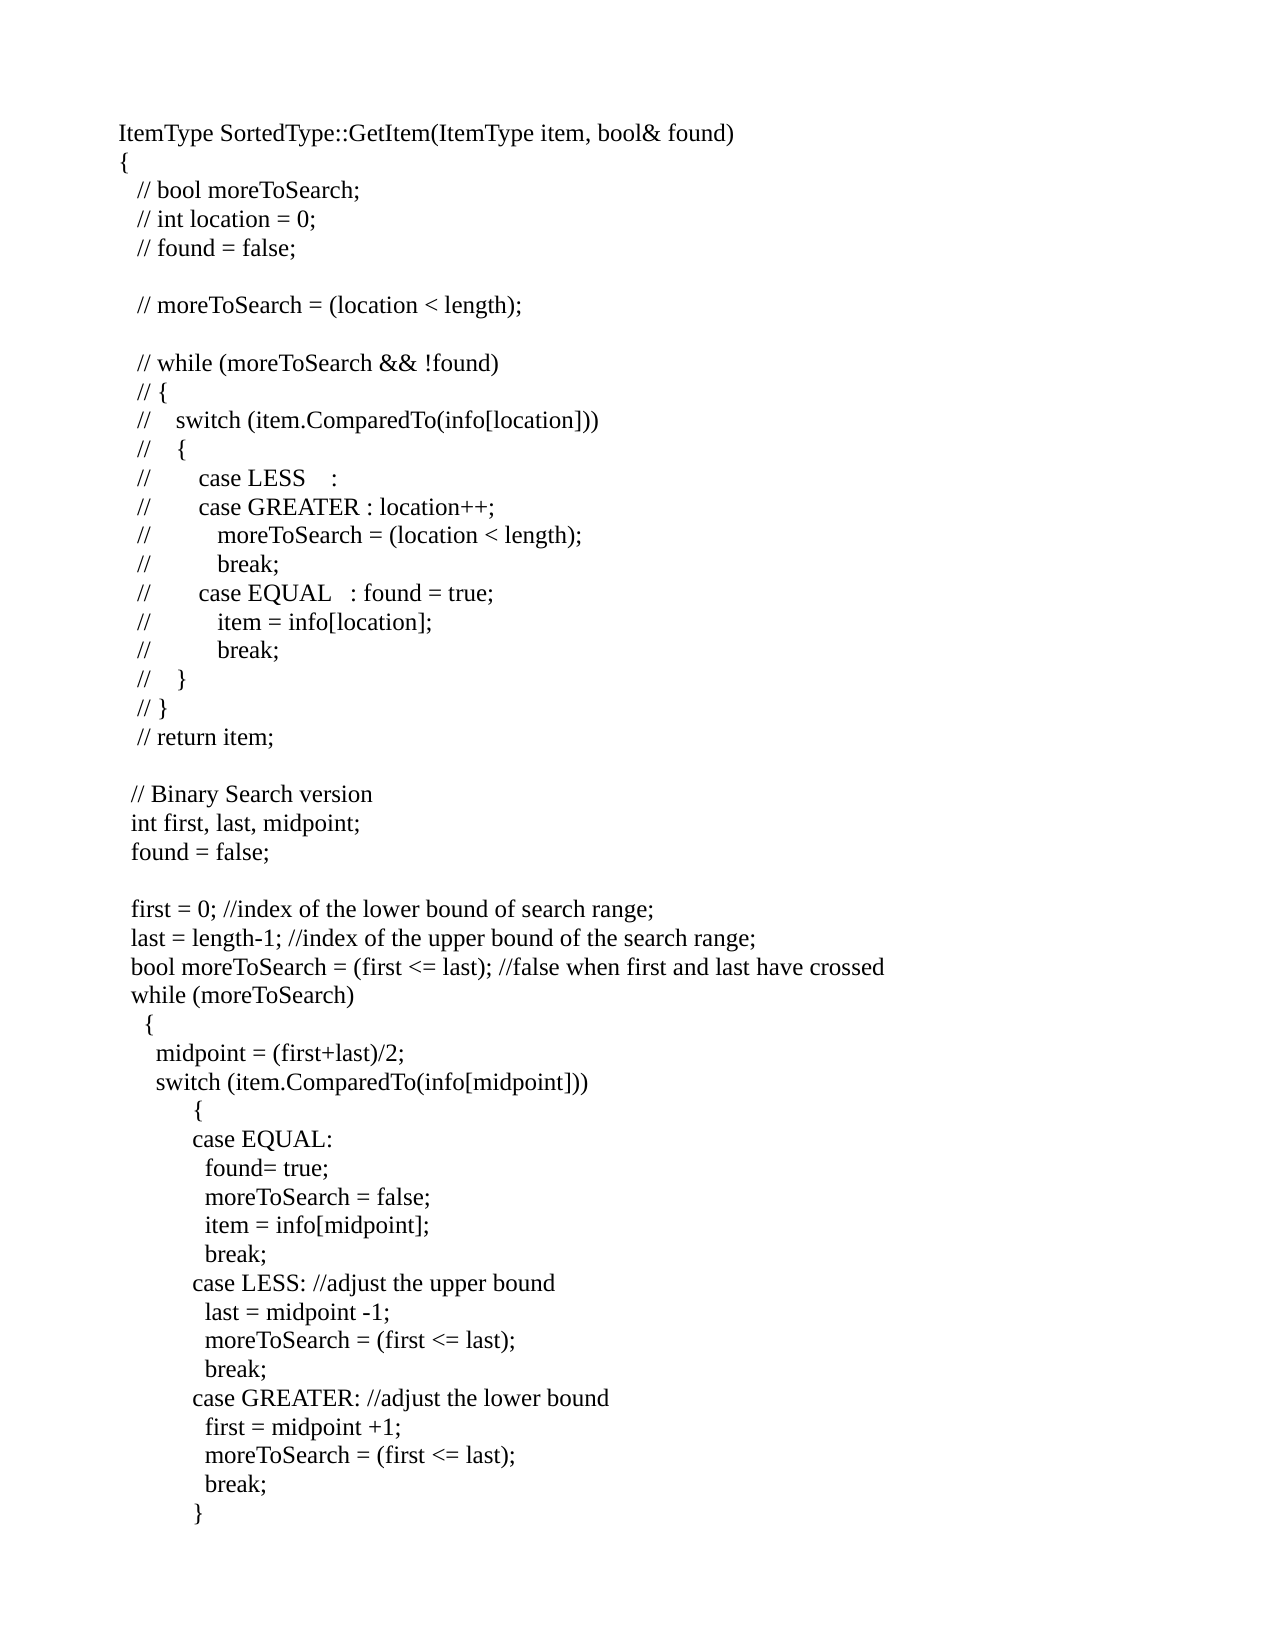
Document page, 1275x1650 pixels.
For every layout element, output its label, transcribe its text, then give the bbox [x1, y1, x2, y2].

text item = info[midpoint]; [118, 1211, 1157, 1239]
text { [118, 147, 1157, 176]
text first = midpoint +1; [118, 1412, 1157, 1441]
text // switch (item.ComparedTo(info[location])) [118, 406, 1157, 434]
text } [118, 1498, 1157, 1527]
text // while (moreToSearch && !found) [118, 348, 1157, 377]
text // case EQUAL : found = true; [118, 578, 1157, 607]
text // case LESS : [118, 463, 1157, 492]
text found = false; [118, 837, 1157, 866]
text last = length-1; //index of the upper bound of the search range; [118, 923, 1157, 952]
text { [118, 1009, 1157, 1038]
text // case GREATER : location++; [118, 492, 1157, 521]
text // } [118, 664, 1157, 693]
text // int location = 0; [118, 204, 1157, 233]
text // { [118, 377, 1157, 406]
text moreToSearch = (first <= last); [118, 1441, 1157, 1469]
text case EQUAL: [118, 1124, 1157, 1153]
text moreToSearch = false; [118, 1182, 1157, 1211]
text break; [118, 1239, 1157, 1268]
text // moreToSearch = (location < length); [118, 291, 1157, 319]
text // bool moreToSearch; [118, 176, 1157, 204]
text last = midpoint -1; [118, 1297, 1157, 1326]
text // found = false; [118, 233, 1157, 262]
text // break; [118, 636, 1157, 664]
text first = 0; //index of the lower bound of search range; [118, 894, 1157, 923]
text int first, last, midpoint; [118, 808, 1157, 837]
text // Binary Search version [118, 779, 1157, 808]
text // moreToSearch = (location < length); [118, 521, 1157, 549]
text { [118, 1096, 1157, 1124]
text switch (item.ComparedTo(info[midpoint])) [118, 1067, 1157, 1096]
text case GREATER: //adjust the lower bound [118, 1383, 1157, 1412]
text break; [118, 1354, 1157, 1383]
text // } [118, 693, 1157, 722]
text // item = info[location]; [118, 607, 1157, 636]
text found= true; [118, 1153, 1157, 1182]
text // { [118, 434, 1157, 463]
text while (moreToSearch) [118, 981, 1157, 1009]
text break; [118, 1469, 1157, 1498]
text ItemType SortedType::GetItem(ItemType item, bool& found) [118, 118, 1157, 147]
text case LESS: //adjust the upper bound [118, 1268, 1157, 1297]
text moreToSearch = (first <= last); [118, 1326, 1157, 1354]
text bool moreToSearch = (first <= last); //false when first and last have crossed [118, 952, 1157, 981]
text // break; [118, 549, 1157, 578]
text // return item; [118, 722, 1157, 751]
text midpoint = (first+last)/2; [118, 1038, 1157, 1067]
